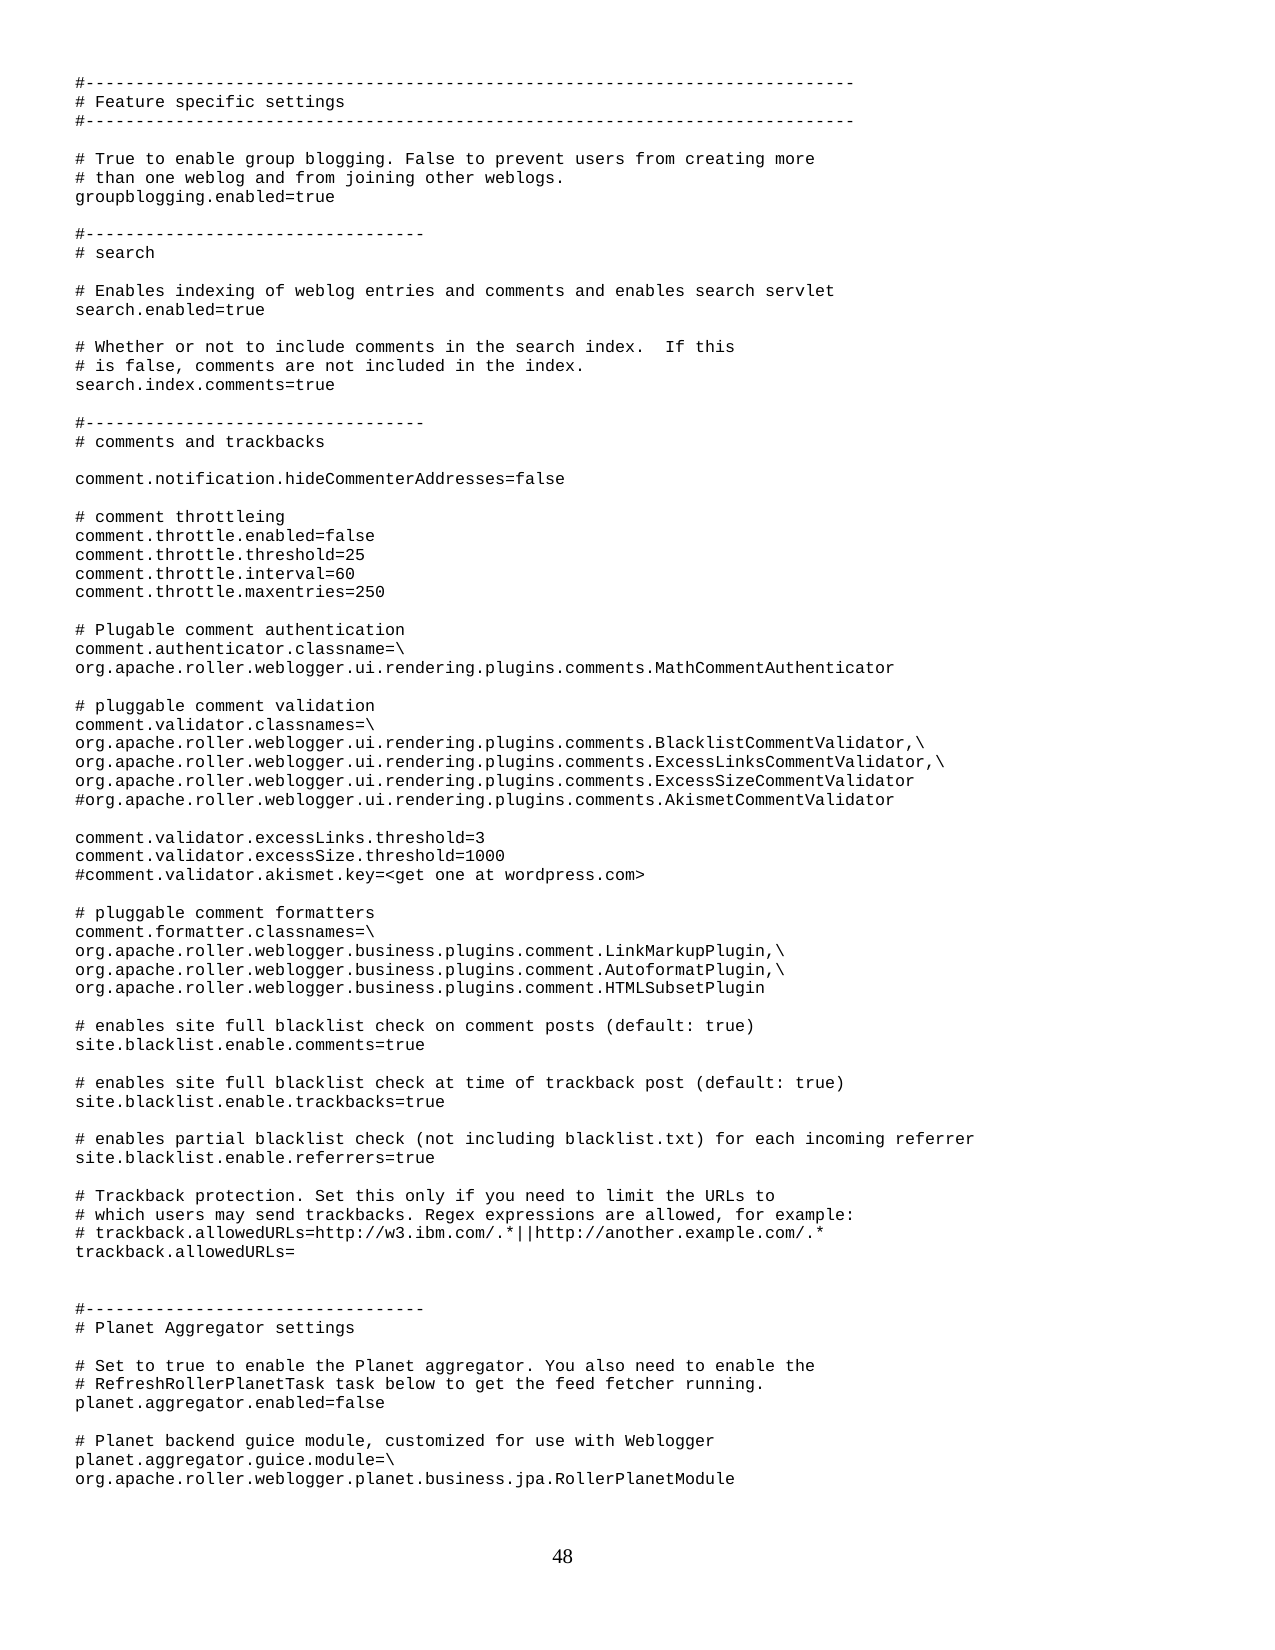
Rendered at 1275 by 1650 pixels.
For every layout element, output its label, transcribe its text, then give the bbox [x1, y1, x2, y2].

text # Set to true to enable the Planet aggregator. You also need to enable the [75, 1357, 1200, 1376]
text # Trackback protection. Set this only if you need to limit the URLs to [75, 1187, 1200, 1206]
text comment.throttle.interval=60 [75, 565, 1200, 584]
text org.apache.roller.weblogger.ui.rendering.plugins.comments.ExcessLinksCommentValidator,\ [75, 754, 1200, 773]
text comment.throttle.threshold=25 [75, 546, 1200, 565]
text org.apache.roller.weblogger.ui.rendering.plugins.comments.ExcessSizeCommentValidator [75, 773, 1200, 791]
text # pluggable comment formatters [75, 904, 1200, 923]
text search.enabled=true [75, 301, 1200, 320]
text comment.validator.excessLinks.threshold=3 [75, 829, 1200, 848]
text org.apache.roller.weblogger.business.plugins.comment.LinkMarkupPlugin,\ [75, 942, 1200, 961]
text #---------------------------------- [75, 226, 1200, 245]
text # is false, comments are not included in the index. [75, 358, 1200, 377]
text #org.apache.roller.weblogger.ui.rendering.plugins.comments.AkismetCommentValidator [75, 791, 1200, 810]
text #comment.validator.akismet.key=<get one at wordpress.com> [75, 867, 1200, 886]
text planet.aggregator.guice.module=\ [75, 1451, 1200, 1470]
text comment.notification.hideCommenterAddresses=false [75, 471, 1200, 490]
text # Feature specific settings [75, 94, 1200, 113]
text comment.formatter.classnames=\ [75, 923, 1200, 942]
text # search [75, 245, 1200, 263]
text org.apache.roller.weblogger.planet.business.jpa.RollerPlanetModule [75, 1470, 1200, 1489]
text search.index.comments=true [75, 377, 1200, 396]
text groupblogging.enabled=true [75, 188, 1200, 207]
text # comment throttleing [75, 509, 1200, 527]
text comment.authenticator.classname=\ [75, 641, 1200, 659]
text # comments and trackbacks [75, 433, 1200, 452]
text # which users may send trackbacks. Regex expressions are allowed, for example: [75, 1206, 1200, 1225]
text comment.validator.excessSize.threshold=1000 [75, 848, 1200, 867]
text # Planet backend guice module, customized for use with Weblogger [75, 1432, 1200, 1451]
text # pluggable comment validation [75, 697, 1200, 716]
text org.apache.roller.weblogger.ui.rendering.plugins.comments.BlacklistCommentValidator,\ [75, 735, 1200, 754]
text comment.throttle.enabled=false [75, 527, 1200, 546]
text planet.aggregator.enabled=false [75, 1395, 1200, 1414]
text # Whether or not to include comments in the search index. If this [75, 339, 1200, 358]
text org.apache.roller.weblogger.ui.rendering.plugins.comments.MathCommentAuthenticator [75, 659, 1200, 678]
text # RefreshRollerPlanetTask task below to get the feed fetcher running. [75, 1376, 1200, 1395]
text trackback.allowedURLs= [75, 1244, 1200, 1263]
text site.blacklist.enable.comments=true [75, 1037, 1200, 1055]
text org.apache.roller.weblogger.business.plugins.comment.AutoformatPlugin,\ [75, 961, 1200, 980]
text # trackback.allowedURLs=http://w3.ibm.com/.*||http://another.example.com/.* [75, 1225, 1200, 1244]
text # Planet Aggregator settings [75, 1319, 1200, 1338]
text site.blacklist.enable.referrers=true [75, 1150, 1200, 1168]
text # True to enable group blogging. False to prevent users from creating more [75, 150, 1200, 169]
text # Enables indexing of weblog entries and comments and enables search servlet [75, 282, 1200, 301]
text # enables partial blacklist check (not including blacklist.txt) for each incoming referrer [75, 1131, 1200, 1150]
text #----------------------------------------------------------------------------- [75, 75, 1200, 94]
text # than one weblog and from joining other weblogs. [75, 169, 1200, 188]
text # enables site full blacklist check at time of trackback post (default: true) [75, 1074, 1200, 1093]
text #---------------------------------- [75, 1301, 1200, 1319]
text org.apache.roller.weblogger.business.plugins.comment.HTMLSubsetPlugin [75, 980, 1200, 999]
text # enables site full blacklist check on comment posts (default: true) [75, 1018, 1200, 1037]
text comment.throttle.maxentries=250 [75, 584, 1200, 603]
text #---------------------------------- [75, 414, 1200, 433]
text # Plugable comment authentication [75, 622, 1200, 641]
text site.blacklist.enable.trackbacks=true [75, 1093, 1200, 1112]
text comment.validator.classnames=\ [75, 716, 1200, 735]
text #----------------------------------------------------------------------------- [75, 113, 1200, 132]
